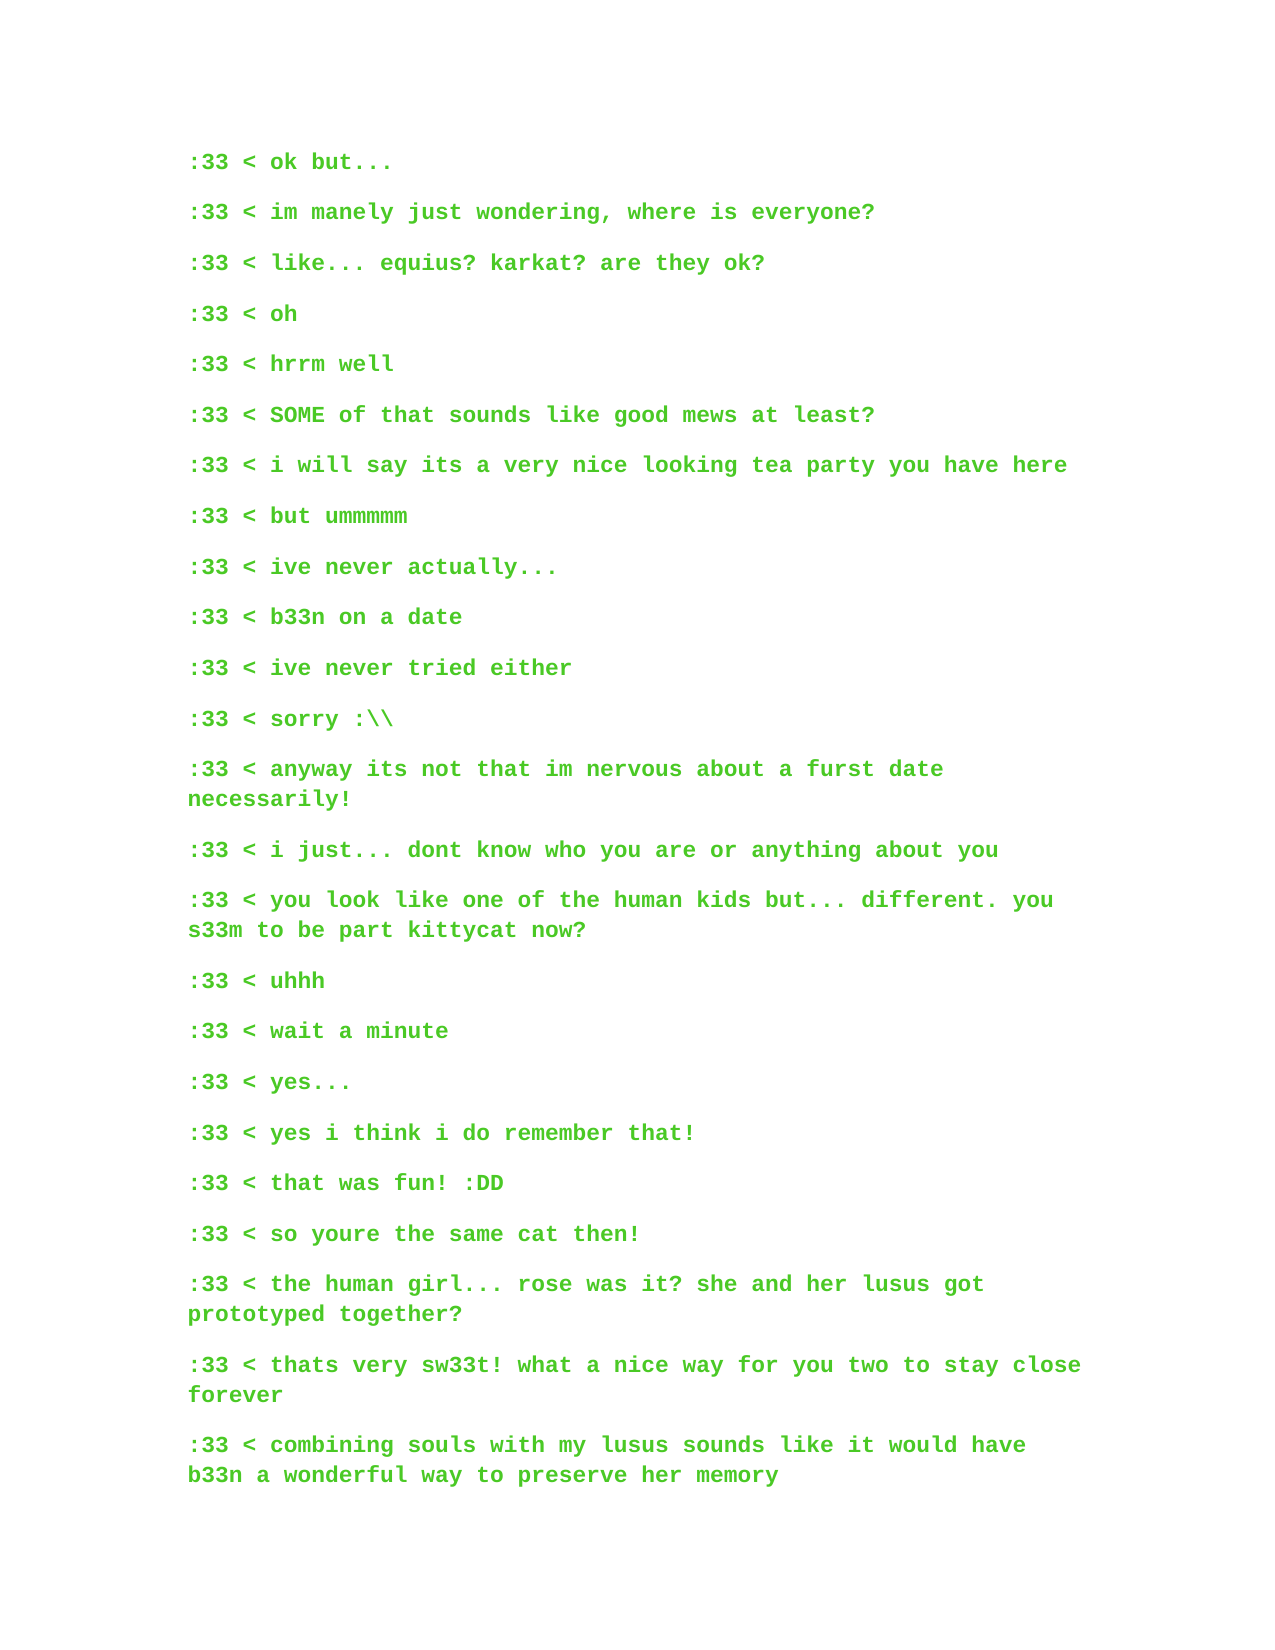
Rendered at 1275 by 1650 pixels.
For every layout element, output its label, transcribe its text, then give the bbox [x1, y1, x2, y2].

text :33 < that was fun! :DD [187, 1171, 1087, 1197]
text :33 < b33n on a date [187, 606, 1087, 632]
text :33 < yes... [187, 1070, 1087, 1096]
text :33 < like... equius? karkat? are they ok? [187, 251, 1087, 277]
text :33 < anyway its not that im nervous about a furst date necessarily! [187, 757, 1087, 813]
text :33 < uhhh [187, 969, 1087, 995]
text :33 < yes i think i do remember that! [187, 1121, 1087, 1147]
text :33 < ive never actually... [187, 555, 1087, 581]
text :33 < SOME of that sounds like good mews at least? [187, 403, 1087, 429]
text :33 < thats very sw33t! what a nice way for you two to stay close forever [187, 1353, 1087, 1409]
text :33 < the human girl... rose was it? she and her lusus got prototyped together? [187, 1273, 1087, 1328]
text :33 < so youre the same cat then! [187, 1222, 1087, 1248]
text :33 < ok but... [187, 150, 1087, 176]
text :33 < you look like one of the human kids but... different. you s33m to be part kittycat now? [187, 888, 1087, 944]
text :33 < combining souls with my lusus sounds like it would have b33n a wonderful way to preserve her memory [187, 1433, 1087, 1489]
text :33 < oh [187, 302, 1087, 328]
text :33 < i will say its a very nice looking tea party you have here [187, 454, 1087, 480]
text :33 < sorry :\\ [187, 707, 1087, 733]
text :33 < wait a minute [187, 1019, 1087, 1046]
text :33 < hrrm well [187, 352, 1087, 378]
text :33 < ive never tried either [187, 656, 1087, 682]
text :33 < i just... dont know who you are or anything about you [187, 838, 1087, 864]
text :33 < im manely just wondering, where is everyone? [187, 201, 1087, 227]
text :33 < but ummmmm [187, 504, 1087, 530]
